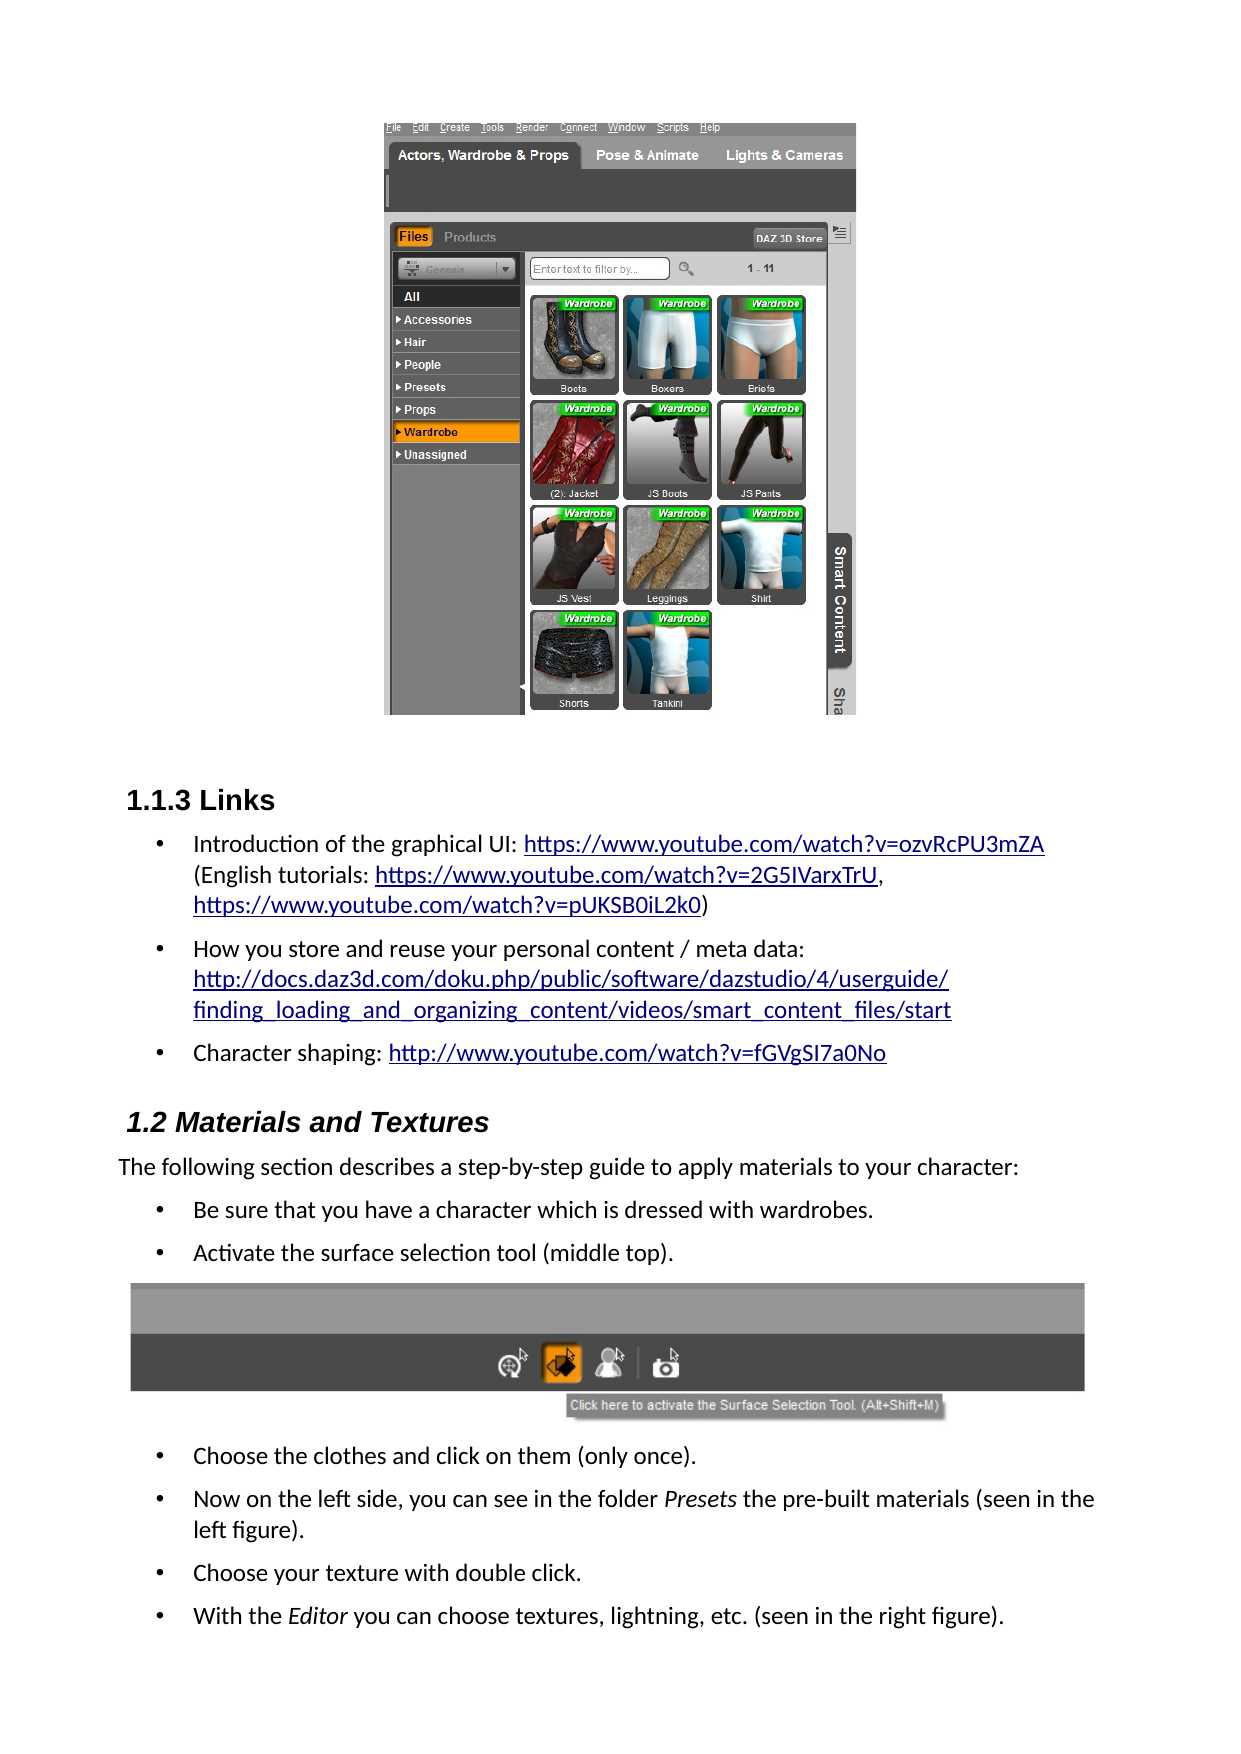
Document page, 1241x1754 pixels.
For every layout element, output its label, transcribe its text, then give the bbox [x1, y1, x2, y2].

subtitle Materials and Textures [118, 1105, 1122, 1138]
picture [130, 1283, 1086, 1441]
list With the Editor you can choose textures, lightning, etc. (seen in the right figure). [156, 1600, 1122, 1631]
list Choose the clothes and click on them (only once). [156, 1280, 1122, 1471]
list How you store and reuse your personal content / meta data: http://docs.daz3d.com/doku.php/public/software/dazstudio/4/userguide/finding_loading_and_organizing_content/videos/smart_content_files/start [156, 933, 1122, 1024]
subtitle Links [118, 783, 1122, 816]
list Now on the left side, you can see in the folder Presets the pre-built materials (seen in the left figure). [156, 1483, 1122, 1544]
list Introduction of the graphical UI: https://www.youtube.com/watch?v=ozvRcPU3mZA (English tutorials: https://www.youtube.com/watch?v=2G5IVarxTrU, https://www.youtube.com/watch?v=pUKSB0iL2k0) [156, 829, 1122, 920]
list Activate the surface selection tool (middle top). [156, 1237, 1122, 1267]
text The following section describes a step-by-step guide to apply materials to your character: [118, 1151, 1122, 1181]
list Character shaping: http://www.youtube.com/watch?v=fGVgSI7a0No [156, 1037, 1122, 1067]
list Choose your texture with double click. [156, 1557, 1122, 1587]
list Be sure that you have a character which is dressed with wardrobes. [156, 1194, 1122, 1224]
picture [384, 123, 857, 715]
